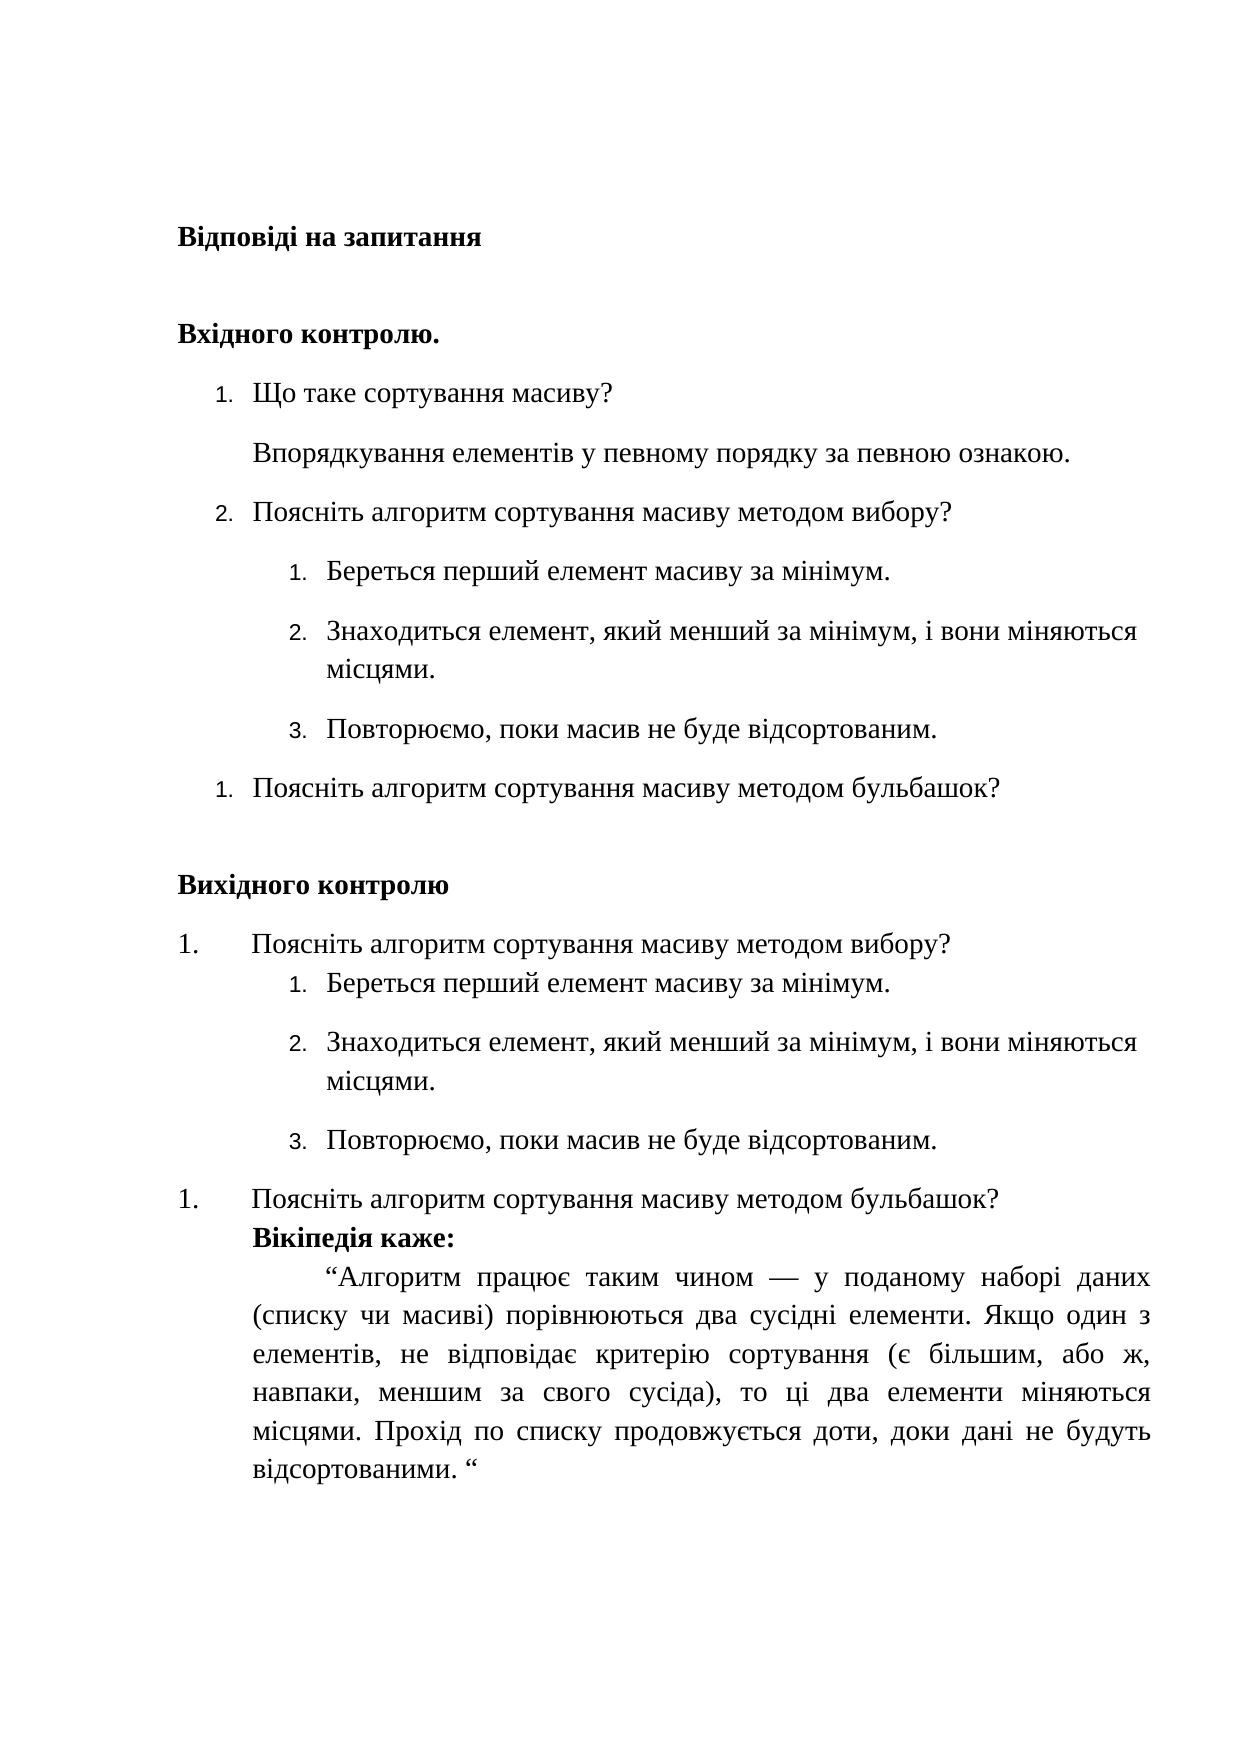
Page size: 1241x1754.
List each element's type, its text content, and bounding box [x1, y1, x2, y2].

list Що таке сортування масиву? [215, 375, 1152, 409]
list Знаходиться елемент, який менший за мінімум, і вони міняються місцями. [288, 613, 1152, 685]
text Відповіді на запитання [177, 219, 1152, 253]
list Повторюємо, поки масив не буде відсортованим. [288, 1122, 1152, 1156]
list Поясніть алгоритм сортування масиву методом вибору? [177, 926, 1152, 960]
list Береться перший елемент масиву за мінімум. [288, 965, 1152, 998]
list Знаходиться елемент, який менший за мінімум, і вони міняються місцями. [288, 1024, 1152, 1096]
text Вихідного контролю [177, 867, 1152, 901]
list Поясніть алгоритм сортування масиву методом вибору? [215, 494, 1152, 528]
text Вхідного контролю. [177, 316, 1152, 349]
text Впорядкування елементів у певному порядку за певною ознакою. [252, 435, 1152, 468]
text “Алгоритм працює таким чином — у поданому наборі даних (списку чи масиві) порівнюються два сусідні елементи. Якщо один з елементів, не відповідає критерію сортування (є більшим, або ж, навпаки, меншим за свого сусіда), то ці два елементи міняються місцями. Прохід по списку продовжується доти, доки дані не будуть відсортованими. “ [252, 1259, 1152, 1485]
text Вікіпедія каже: [252, 1220, 1152, 1254]
list Береться перший елемент масиву за мінімум. [288, 553, 1152, 587]
list Повторюємо, поки масив не буде відсортованим. [288, 711, 1152, 744]
list Поясніть алгоритм сортування масиву методом бульбашок? [177, 1182, 1152, 1215]
list Поясніть алгоритм сортування масиву методом бульбашок? [215, 770, 1152, 804]
